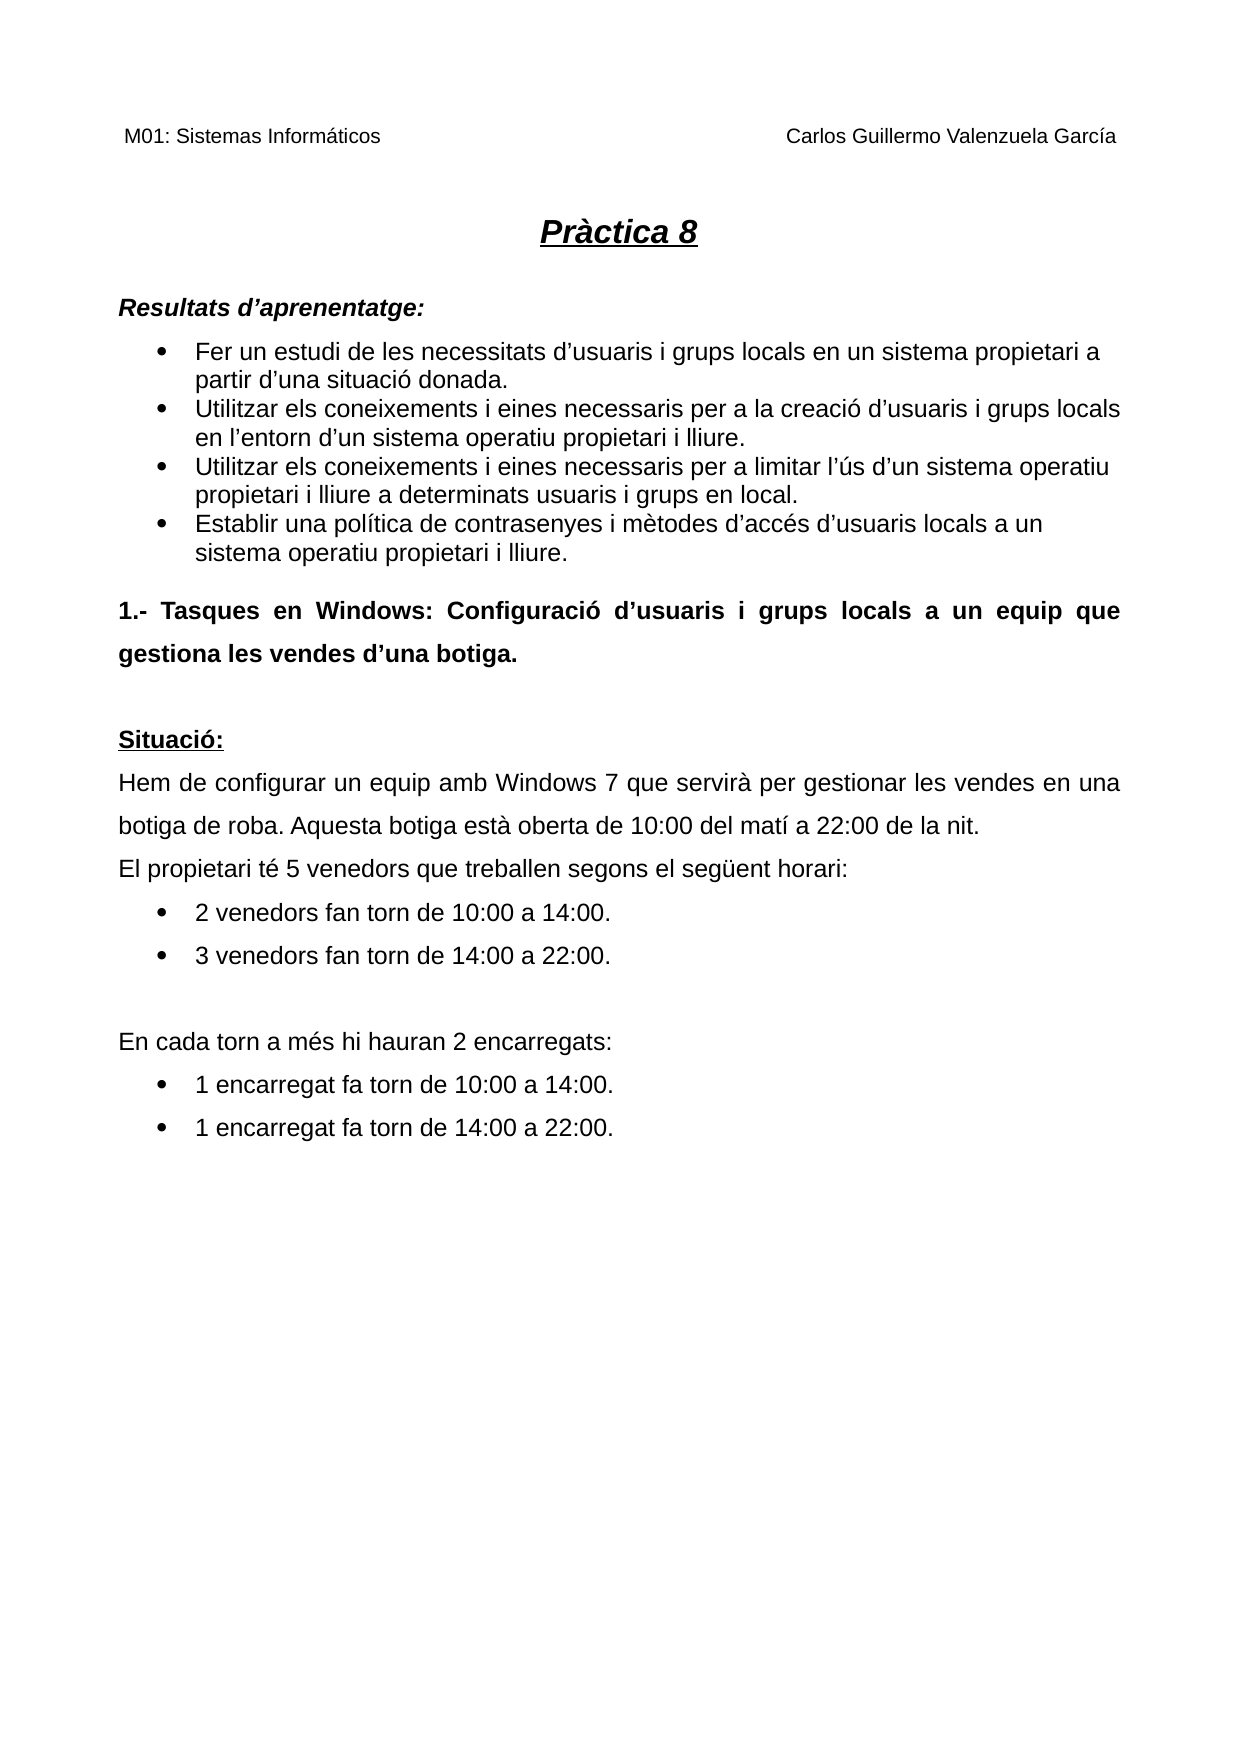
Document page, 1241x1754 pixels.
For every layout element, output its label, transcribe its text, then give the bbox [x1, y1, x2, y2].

text El propietari té 5 venedors que treballen segons el següent horari: [118, 854, 1122, 883]
text Hem de configurar un equip amb Windows 7 que servirà per gestionar les vendes en una botiga de roba. Aquesta botiga està oberta de 10:00 del matí a 22:00 de la nit. [118, 768, 1122, 840]
text En cada torn a més hi hauran 2 encarregats: [118, 1027, 1122, 1056]
list 1 encarregat fa torn de 14:00 a 22:00. [157, 1113, 1122, 1142]
text Situació: [118, 725, 1122, 754]
list 2 venedors fan torn de 10:00 a 14:00. [157, 897, 1122, 926]
list Utilitzar els coneixements i eines necessaris per a limitar l’ús d’un sistema operatiu propietari i lliure a determinats usuaris i grups en local. [157, 452, 1122, 509]
list Establir una política de contrasenyes i mètodes d’accés d’usuaris locals a un sistema operatiu propietari i lliure. [157, 509, 1122, 567]
list 1 encarregat fa torn de 10:00 a 14:00. [157, 1070, 1122, 1099]
list 3 venedors fan torn de 14:00 a 22:00. [157, 941, 1122, 969]
text 1.- Tasques en Windows: Configuració d’usuaris i grups locals a un equip que gestiona les vendes d’una botiga. [118, 596, 1122, 667]
list Fer un estudi de les necessitats d’usuaris i grups locals en un sistema propietari a partir d’una situació donada. [157, 336, 1122, 394]
text Pràctica 8 [118, 212, 1122, 250]
list Utilitzar els coneixements i eines necessaris per a la creació d’usuaris i grups locals en l’entorn d’un sistema operatiu propietari i lliure. [157, 394, 1122, 452]
text Resultats d’aprenentatge: [118, 293, 1122, 322]
